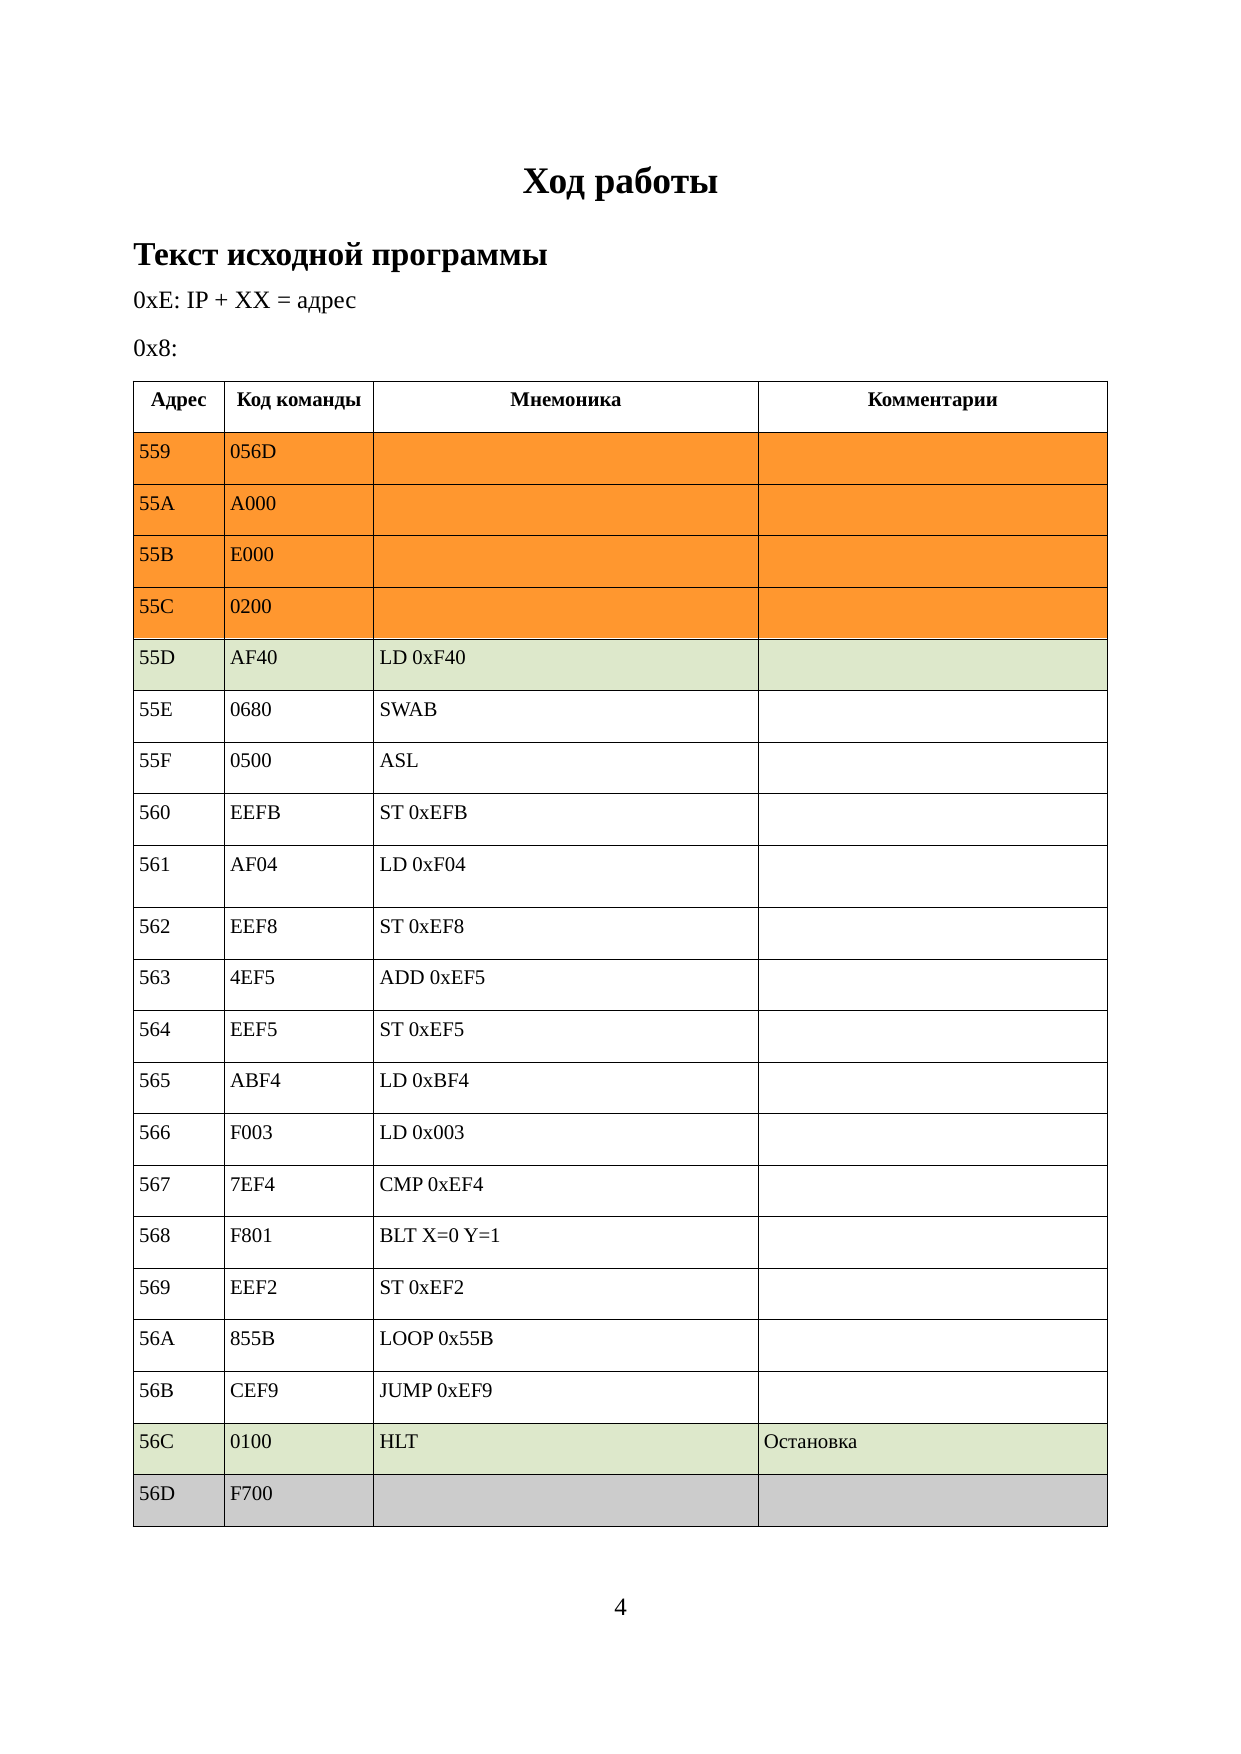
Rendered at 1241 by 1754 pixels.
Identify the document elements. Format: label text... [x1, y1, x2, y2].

table_cell [759, 1114, 1107, 1165]
table_cell SWAB [374, 691, 758, 742]
table_cell ST 0xEFB [374, 794, 758, 845]
table_cell 056D [225, 433, 373, 484]
table_cell CEF9 [225, 1372, 373, 1422]
table_cell ASL [374, 743, 758, 793]
table_cell [374, 536, 758, 587]
table_cell 55A [134, 485, 224, 535]
subtitle Ход работы [133, 158, 1107, 201]
table_cell BLT X=0 Y=1 [374, 1217, 758, 1268]
table_cell 56B [134, 1372, 224, 1422]
table_cell LD 0xBF4 [374, 1063, 758, 1113]
table_cell 563 [134, 960, 224, 1010]
table_cell LD 0xF40 [374, 640, 758, 690]
table_cell LD 0xF04 [374, 846, 758, 907]
table_cell 56A [134, 1320, 224, 1371]
table_header Код команды [225, 382, 373, 432]
table_cell 562 [134, 908, 224, 958]
table_cell EEFB [225, 794, 373, 845]
table_cell ­0100 [225, 1424, 373, 1474]
table_cell 560 [134, 794, 224, 845]
table_cell [759, 908, 1107, 958]
table_cell 55D [134, 640, 224, 690]
table_cell [759, 1372, 1107, 1422]
table_header Адрес [134, 382, 224, 432]
table_cell ST 0xEF2 [374, 1269, 758, 1319]
table_cell HLT [374, 1424, 758, 1474]
table_cell 855B [225, 1320, 373, 1371]
table_cell ST 0xEF5 [374, 1011, 758, 1062]
table_cell [759, 1320, 1107, 1371]
table_cell Остановка [759, 1424, 1107, 1474]
table_cell F801 [225, 1217, 373, 1268]
table_cell [759, 433, 1107, 484]
table_cell 564 [134, 1011, 224, 1062]
table_cell [759, 691, 1107, 742]
table_cell A000 [225, 485, 373, 535]
table_cell [759, 1166, 1107, 1216]
table_cell 0680 [225, 691, 373, 742]
table_cell 0500 [225, 743, 373, 793]
table_cell JUMP 0xEF9 [374, 1372, 758, 1422]
table_cell [759, 485, 1107, 535]
table_cell LD 0x003 [374, 1114, 758, 1165]
table_cell [759, 1011, 1107, 1062]
table_cell 55F [134, 743, 224, 793]
table_cell LOOP 0x55B [374, 1320, 758, 1371]
table_cell 566 [134, 1114, 224, 1165]
table_header Мнемоника [374, 382, 758, 432]
subtitle Текст исходной программы [133, 234, 1107, 273]
table_cell 559 [134, 433, 224, 484]
text 0xE: IP + XX = адрес [133, 285, 1107, 314]
table_cell [759, 640, 1107, 690]
table_cell 569 [134, 1269, 224, 1319]
table_cell [374, 588, 758, 638]
table_cell 0200 [225, 588, 373, 638]
table_cell [759, 536, 1107, 587]
table_cell 56C [134, 1424, 224, 1474]
table_cell [374, 485, 758, 535]
table_cell [759, 1063, 1107, 1113]
table_cell ABF4 [225, 1063, 373, 1113]
table_cell [759, 1475, 1107, 1526]
table_cell [374, 1475, 758, 1526]
table_cell ST 0xEF8 [374, 908, 758, 958]
table_cell [759, 1217, 1107, 1268]
table_cell [759, 794, 1107, 845]
table_cell EEF5 [225, 1011, 373, 1062]
table_cell E000 [225, 536, 373, 587]
table_cell AF04 [225, 846, 373, 907]
table_cell F700 [225, 1475, 373, 1526]
table_cell [374, 433, 758, 484]
table_cell EEF8 [225, 908, 373, 958]
table_cell 568 [134, 1217, 224, 1268]
table_cell [759, 846, 1107, 907]
table_cell [759, 588, 1107, 638]
table_cell 7EF4 [225, 1166, 373, 1216]
table_cell [759, 960, 1107, 1010]
table_header Комментарии [759, 382, 1107, 432]
table_cell F003 [225, 1114, 373, 1165]
text 0x8: [133, 333, 1107, 362]
table_cell 567 [134, 1166, 224, 1216]
table_cell 4EF5 [225, 960, 373, 1010]
table_cell AF40 [225, 640, 373, 690]
table_cell EEF2 [225, 1269, 373, 1319]
table_cell ADD 0xEF5 [374, 960, 758, 1010]
table_cell [759, 1269, 1107, 1319]
table_cell 561 [134, 846, 224, 907]
table_cell 55C [134, 588, 224, 638]
table_cell 55E [134, 691, 224, 742]
table_cell 565 [134, 1063, 224, 1113]
table_cell 56D [134, 1475, 224, 1526]
table_cell [759, 743, 1107, 793]
table_cell CMP 0xEF4 [374, 1166, 758, 1216]
table_cell 55B [134, 536, 224, 587]
